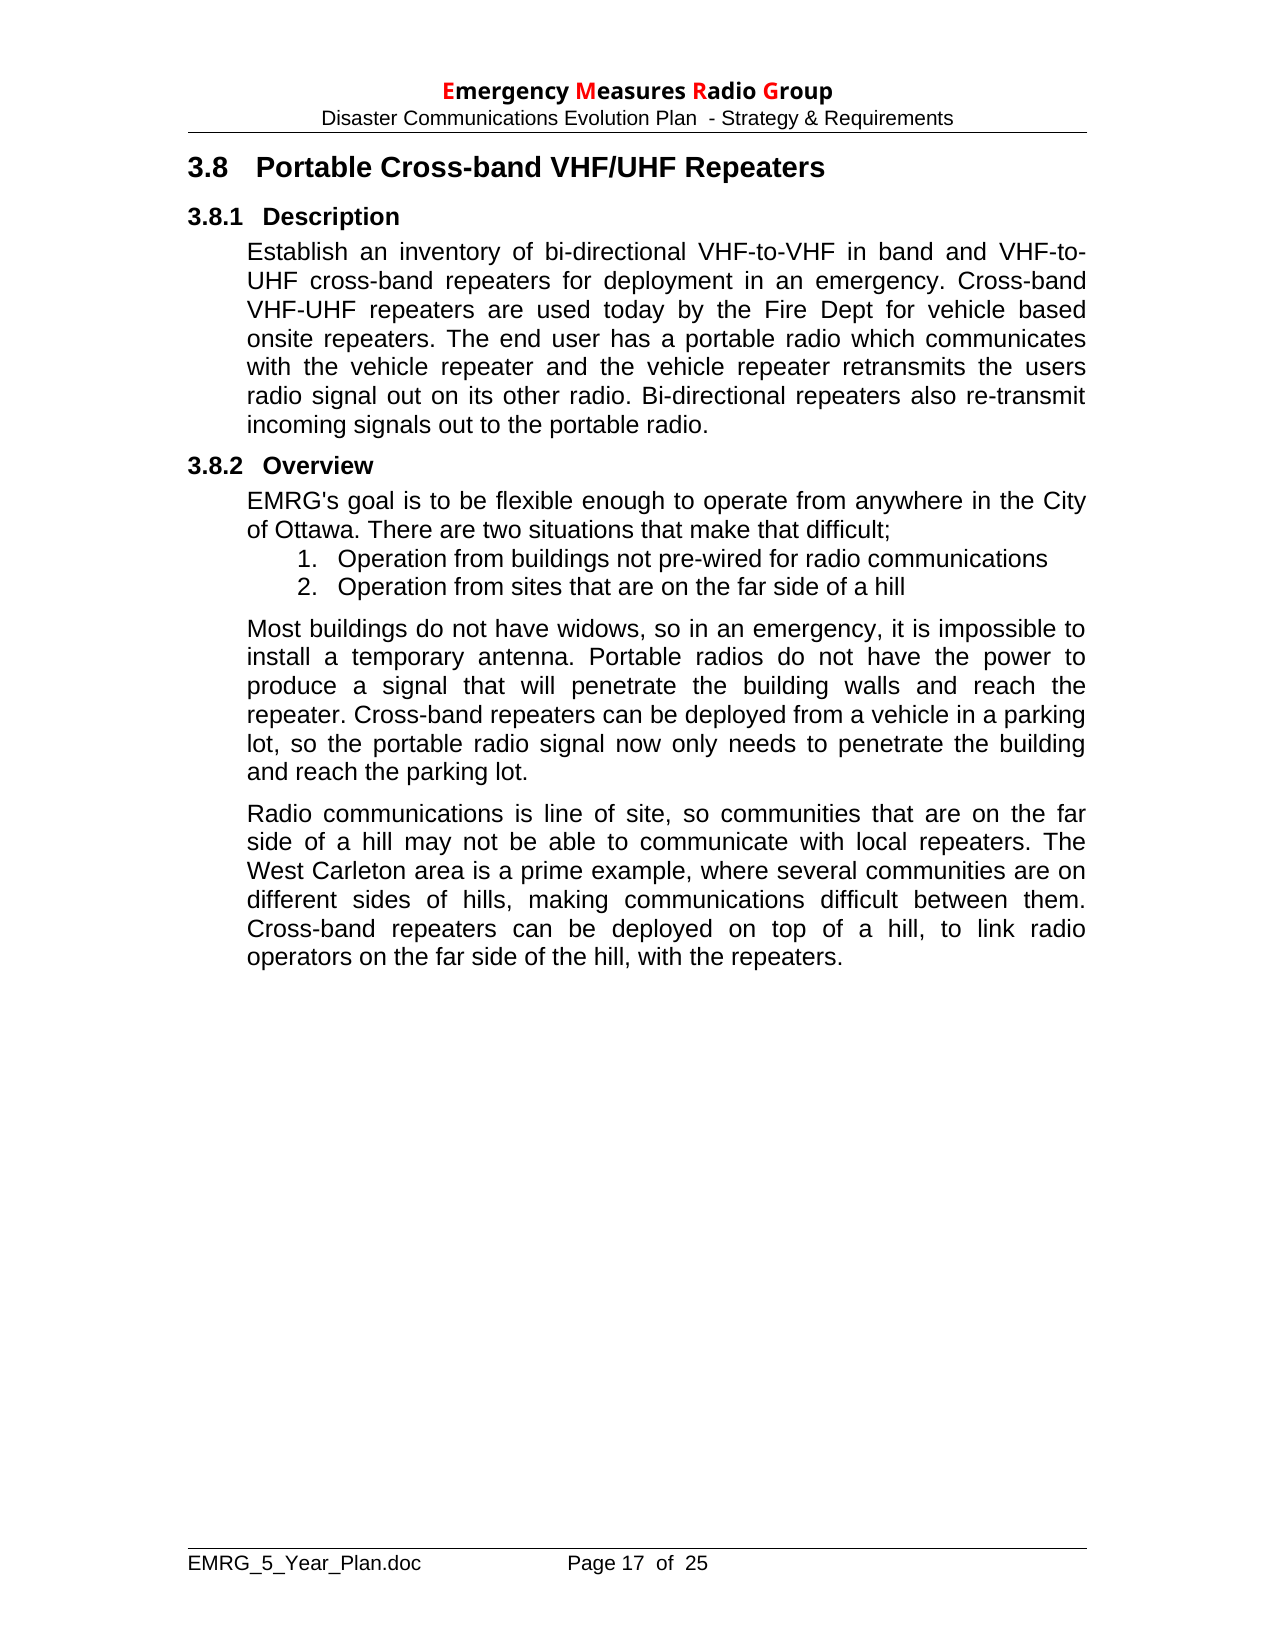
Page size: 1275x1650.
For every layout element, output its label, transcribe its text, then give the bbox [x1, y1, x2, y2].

list Operation from sites that are on the far side of a hill [297, 572, 1087, 601]
subtitle Overview [187, 451, 1087, 480]
text Establish an inventory of bi-directional VHF-to-VHF in band and VHF-to-UHF cross-band repeaters for deployment in an emergency. Cross-band VHF-UHF repeaters are used today by the Fire Dept for vehicle based onsite repeaters. The end user has a portable radio which communicates with the vehicle repeater and the vehicle repeater retransmits the users radio signal out on its other radio. Bi-directional repeaters also re-transmit incoming signals out to the portable radio. [247, 237, 1087, 438]
subtitle Portable Cross-band VHF/UHF Repeaters [187, 150, 1087, 183]
list Operation from buildings not pre-wired for radio communications [297, 543, 1087, 572]
text EMRG's goal is to be flexible enough to operate from anywhere in the City of Ottawa. There are two situations that make that difficult; [247, 486, 1087, 543]
text Most buildings do not have widows, so in an emergency, it is impossible to install a temporary antenna. Portable radios do not have the power to produce a signal that will penetrate the building walls and reach the repeater. Cross-band repeaters can be deployed from a vehicle in a parking lot, so the portable radio signal now only needs to penetrate the building and reach the parking lot. [247, 613, 1087, 786]
subtitle Description [187, 202, 1087, 231]
text Radio communications is line of site, so communities that are on the far side of a hill may not be able to communicate with local repeaters. The West Carleton area is a prime example, where several communities are on different sides of hills, making communications difficult between them. Cross-band repeaters can be deployed on top of a hill, to link radio operators on the far side of the hill, with the repeaters. [247, 798, 1087, 971]
